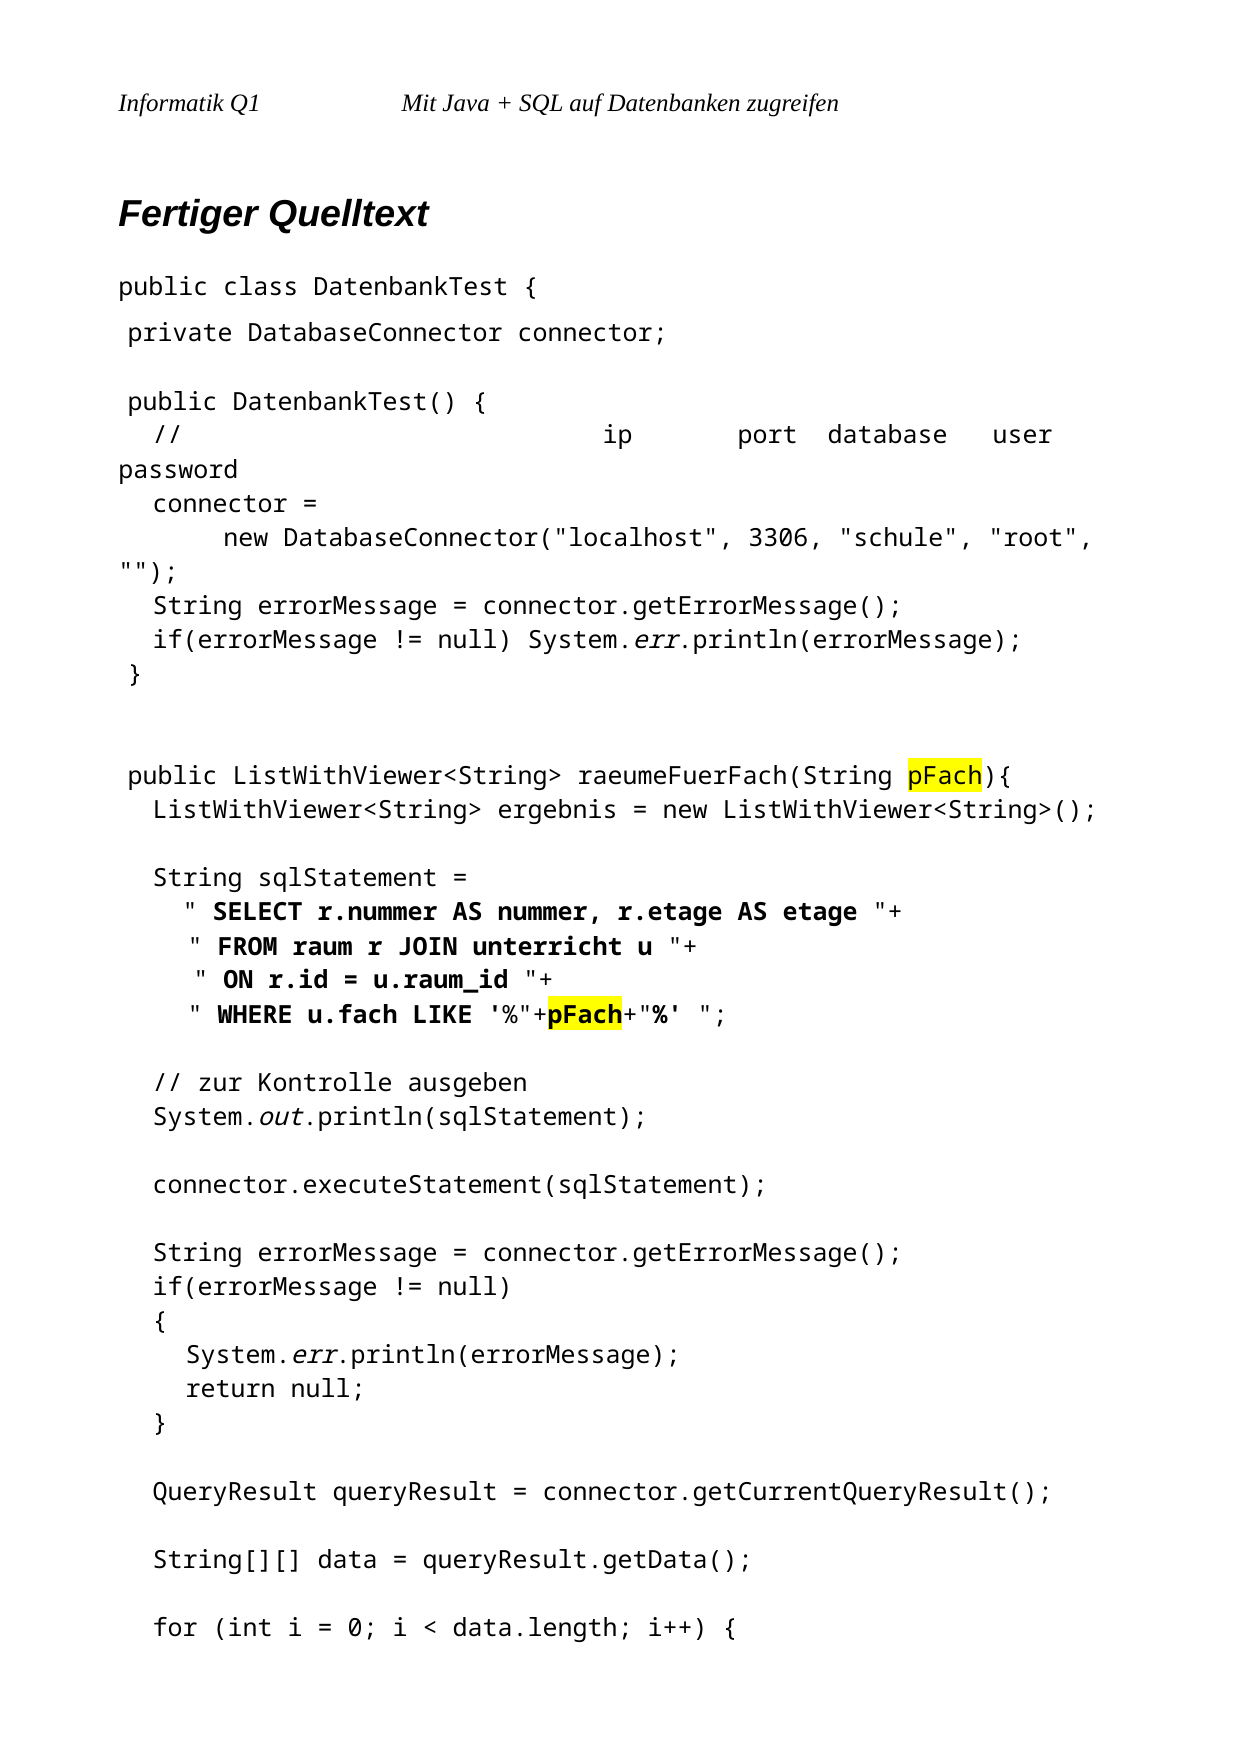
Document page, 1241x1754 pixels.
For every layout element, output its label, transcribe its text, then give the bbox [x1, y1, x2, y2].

text " WHERE u.fach LIKE '%"+pFach+"%' "; [118, 996, 1122, 1030]
subtitle Fertiger Quelltext public class DatenbankTest { [118, 191, 1122, 302]
text String errorMessage = connector.getErrorMessage(); [118, 587, 1122, 622]
text String errorMessage = connector.getErrorMessage(); [118, 1235, 1122, 1269]
text if(errorMessage != null) [118, 1269, 1122, 1303]
text { [118, 1303, 1122, 1337]
text System.err.println(errorMessage); [118, 1337, 1122, 1371]
text connector = new DatabaseConnector("localhost", 3306, "schule", "root", ""); [118, 485, 1122, 587]
text " FROM raum r JOIN unterricht u "+ [118, 928, 1122, 962]
text System.out.println(sqlStatement); [118, 1098, 1122, 1132]
text if(errorMessage != null) System.err.println(errorMessage); [118, 622, 1122, 656]
text " ON r.id = u.raum_id "+ [118, 962, 1122, 996]
text return null; [118, 1371, 1122, 1405]
text QueryResult queryResult = connector.getCurrentQueryResult(); [118, 1473, 1122, 1507]
text " SELECT r.nummer AS nummer, r.etage AS etage "+ [118, 894, 1122, 928]
text public ListWithViewer<String> raeumeFuerFach(String pFach){ [118, 758, 1122, 792]
text private DatabaseConnector connector; [118, 315, 1122, 349]
text // zur Kontrolle ausgeben [118, 1064, 1122, 1098]
text for (int i = 0; i < data.length; i++) { [118, 1609, 1122, 1643]
text ListWithViewer<String> ergebnis = new ListWithViewer<String>(); [118, 792, 1122, 826]
text public DatenbankTest() { [118, 383, 1122, 417]
text } [118, 656, 1122, 690]
text // ip port database user password [118, 417, 1122, 485]
text connector.executeStatement(sqlStatement); [118, 1167, 1122, 1201]
text } [118, 1405, 1122, 1439]
text String sqlStatement = [118, 860, 1122, 894]
text String[][] data = queryResult.getData(); [118, 1541, 1122, 1575]
